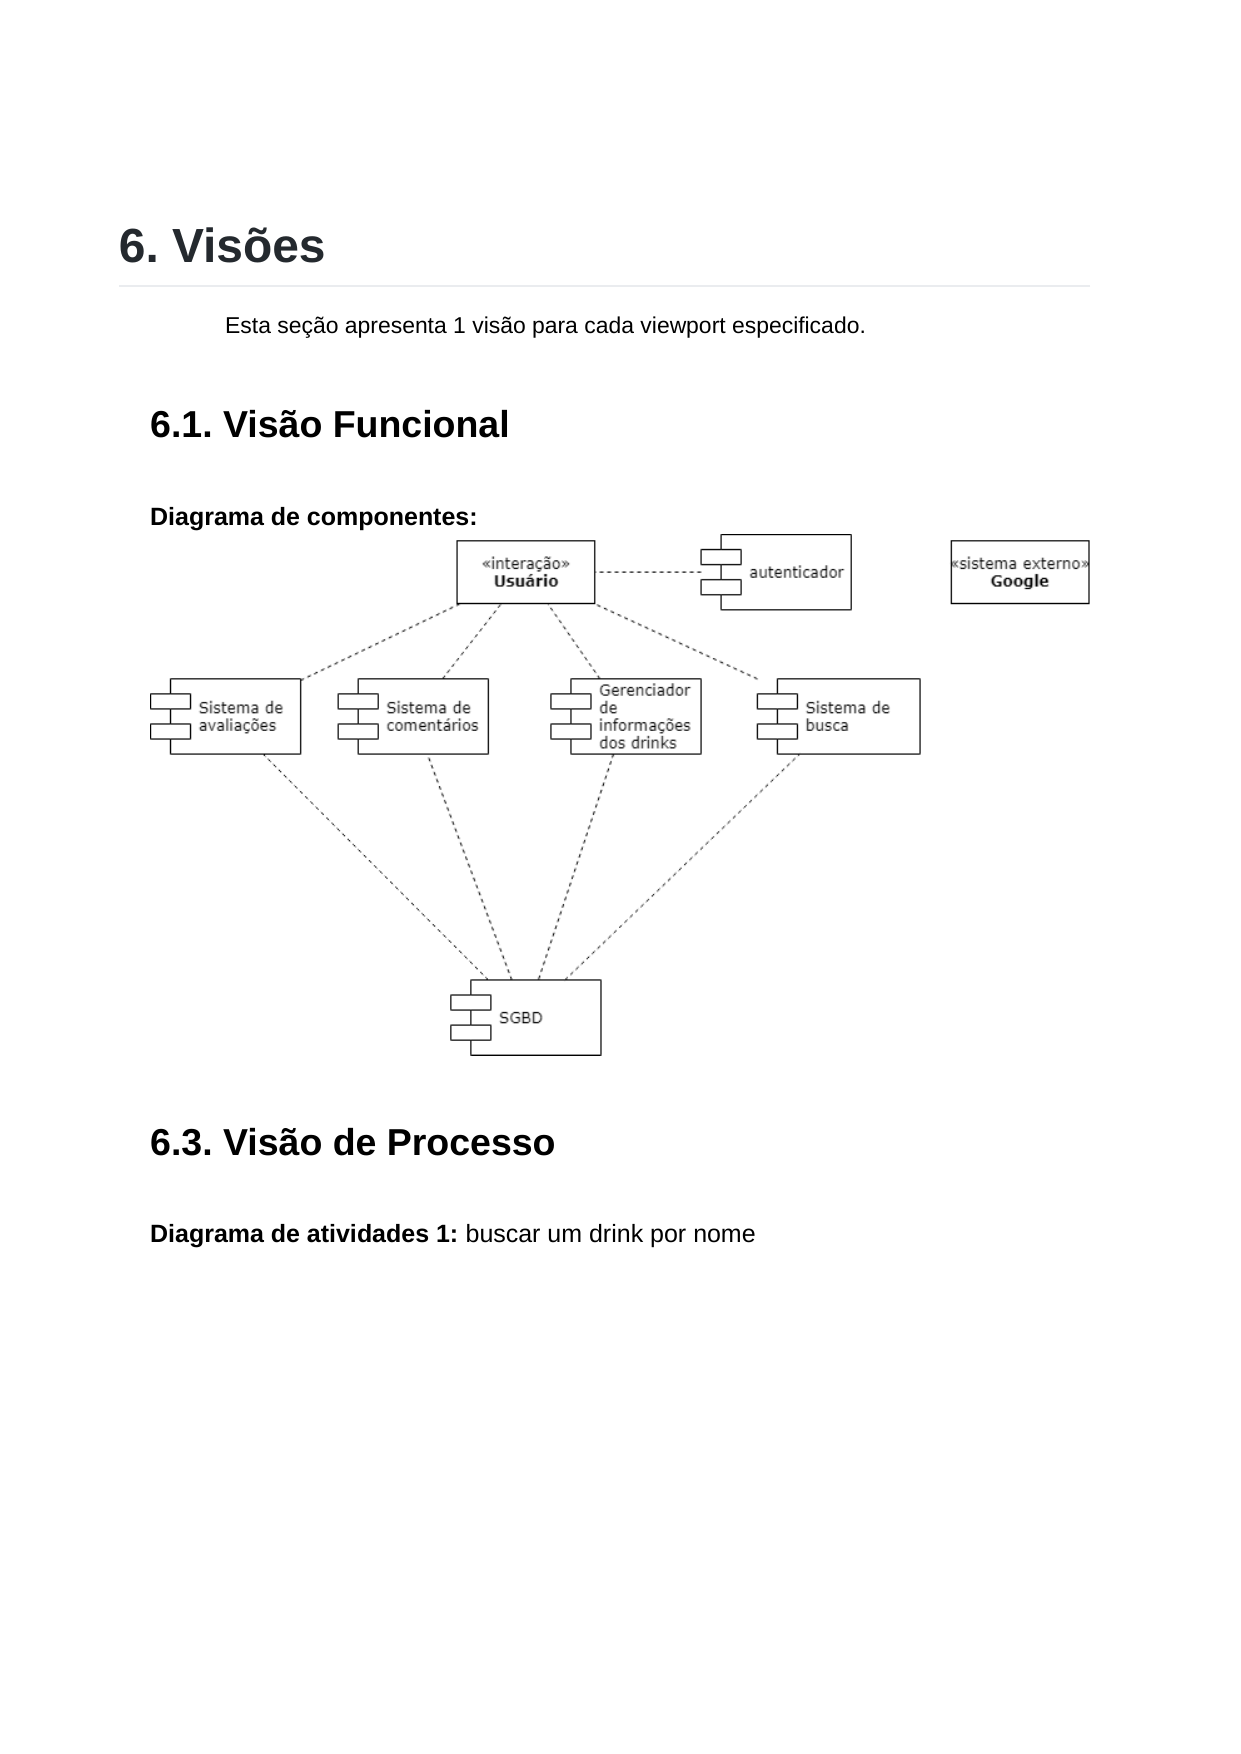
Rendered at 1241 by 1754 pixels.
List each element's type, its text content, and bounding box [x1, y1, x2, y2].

text 6.1. Visão Funcional [150, 402, 1090, 446]
text 6.3. Visão de Processo [150, 1120, 1090, 1163]
picture [150, 534, 1091, 1056]
text Esta seção apresenta 1 visão para cada viewport especificado. [150, 312, 1090, 338]
text Diagrama de componentes: [150, 502, 1090, 534]
subtitle 6. Visões [119, 218, 1090, 285]
text Diagrama de atividades 1: buscar um drink por nome [150, 1219, 1090, 1248]
